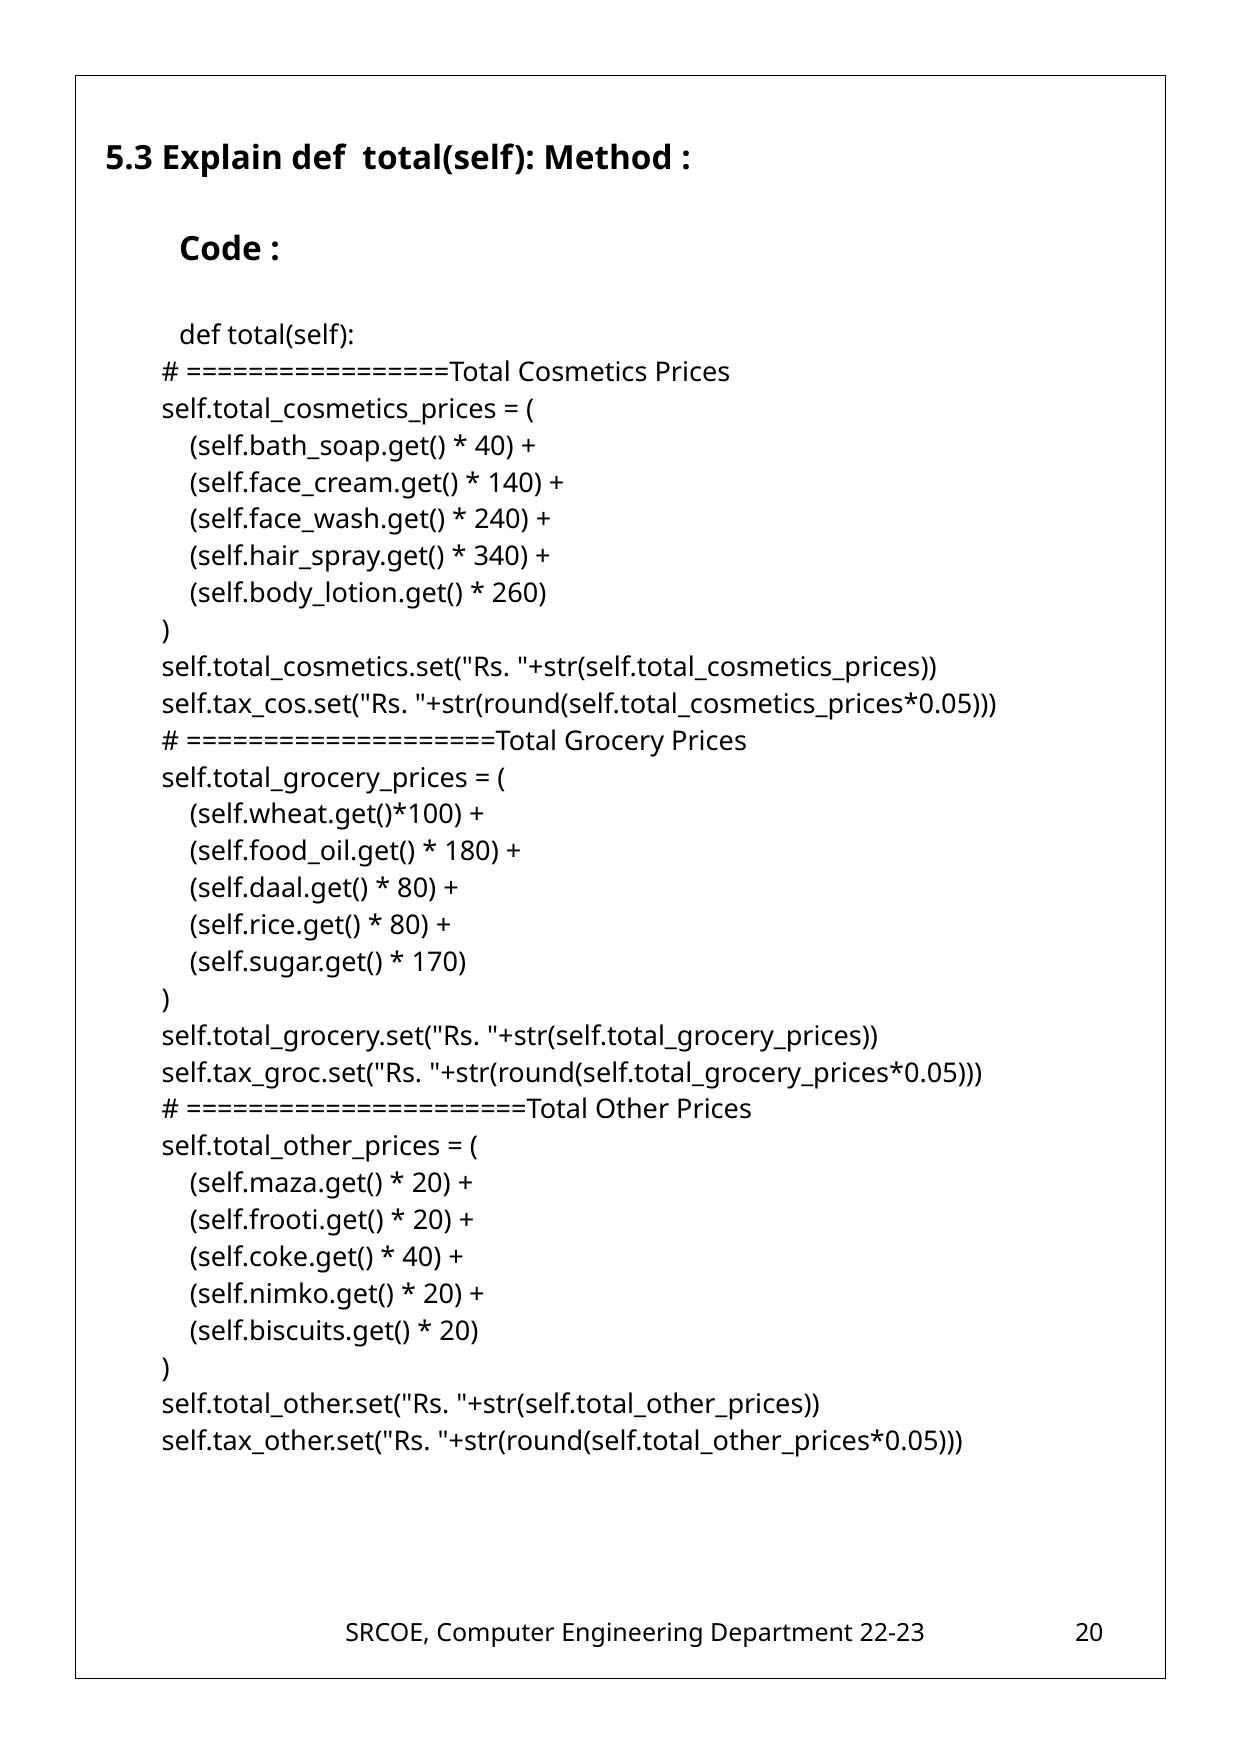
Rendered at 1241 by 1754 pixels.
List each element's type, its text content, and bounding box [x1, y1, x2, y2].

text ) [105, 1348, 1135, 1385]
text ) [105, 611, 1135, 647]
text def total(self): [105, 316, 1135, 352]
text (self.sugar.get() * 170) [105, 942, 1135, 979]
text (self.bath_soap.get() * 40) + [105, 426, 1135, 463]
text (self.food_oil.get() * 180) + [105, 832, 1135, 869]
text self.tax_groc.set("Rs. "+str(round(self.total_grocery_prices*0.05))) [105, 1053, 1135, 1090]
text self.tax_cos.set("Rs. "+str(round(self.total_cosmetics_prices*0.05))) [105, 684, 1135, 721]
text self.total_grocery.set("Rs. "+str(self.total_grocery_prices)) [105, 1016, 1135, 1053]
text self.total_other_prices = ( [105, 1127, 1135, 1164]
text (self.nimko.get() * 20) + [105, 1274, 1135, 1311]
text (self.daal.get() * 80) + [105, 869, 1135, 906]
text self.total_grocery_prices = ( [105, 758, 1135, 795]
text # ======================Total Other Prices [105, 1090, 1135, 1127]
text self.total_other.set("Rs. "+str(self.total_other_prices)) [105, 1385, 1135, 1422]
text 5.3 Explain def total(self): Method : [105, 134, 1135, 179]
text self.total_cosmetics_prices = ( [105, 389, 1135, 426]
text (self.face_cream.get() * 140) + [105, 463, 1135, 500]
text (self.wheat.get()*100) + [105, 795, 1135, 832]
text (self.face_wash.get() * 240) + [105, 500, 1135, 537]
text (self.frooti.get() * 20) + [105, 1201, 1135, 1237]
text (self.coke.get() * 40) + [105, 1237, 1135, 1274]
text Code : [105, 225, 1135, 270]
text (self.rice.get() * 80) + [105, 906, 1135, 942]
text # ====================Total Grocery Prices [105, 721, 1135, 758]
text (self.biscuits.get() * 20) [105, 1311, 1135, 1348]
text # =================Total Cosmetics Prices [105, 352, 1135, 389]
text ) [105, 979, 1135, 1016]
text (self.maza.get() * 20) + [105, 1164, 1135, 1201]
text self.tax_other.set("Rs. "+str(round(self.total_other_prices*0.05))) [105, 1422, 1135, 1459]
text (self.hair_spray.get() * 340) + [105, 537, 1135, 574]
text (self.body_lotion.get() * 260) [105, 574, 1135, 611]
text self.total_cosmetics.set("Rs. "+str(self.total_cosmetics_prices)) [105, 647, 1135, 684]
